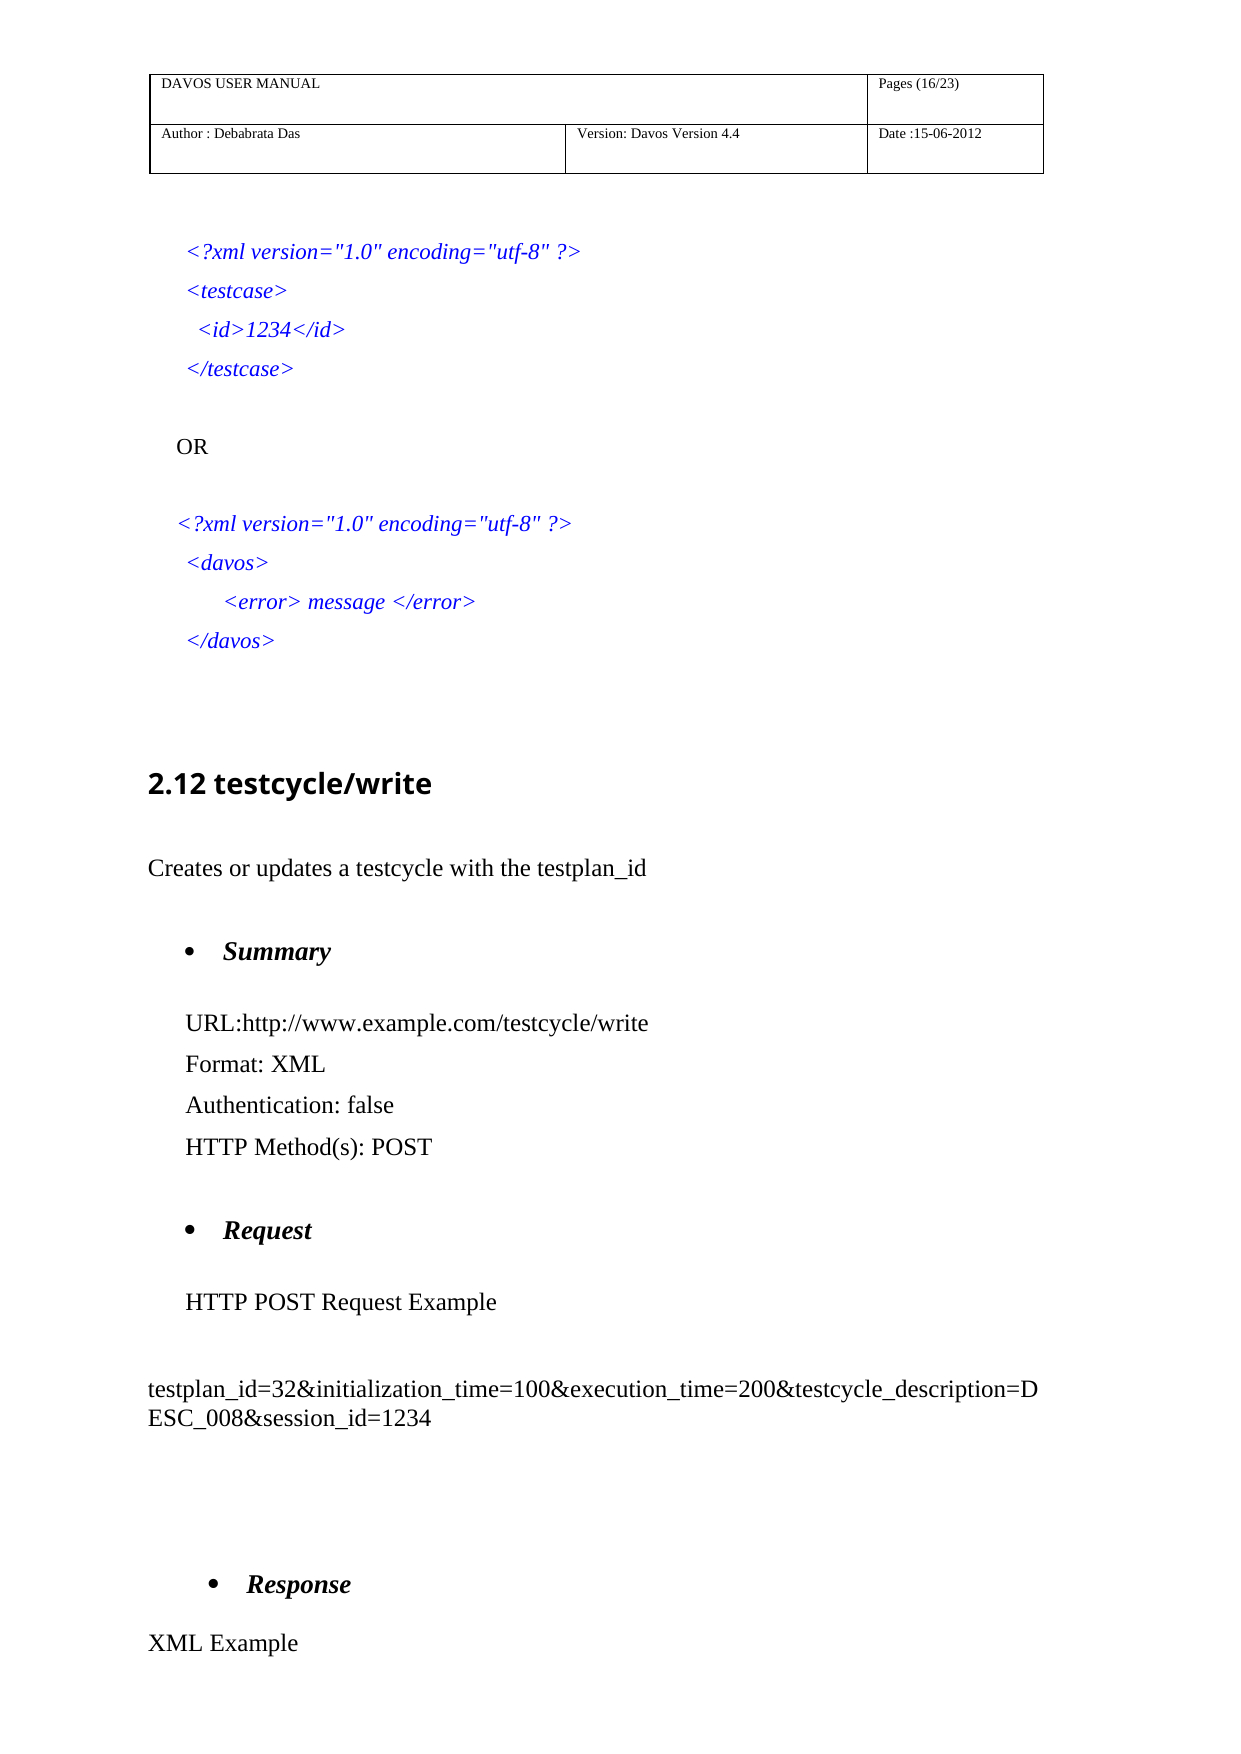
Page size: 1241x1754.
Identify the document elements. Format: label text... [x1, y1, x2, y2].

list Response [208, 1568, 1050, 1599]
text <testcase> [185, 277, 1050, 304]
text Authentication: false [148, 1090, 1050, 1119]
text testplan_id=32&initialization_time=100&execution_time=200&testcycle_description=DESC_008&session_id=1234 [148, 1374, 1050, 1431]
text HTTP Method(s): POST [148, 1132, 1050, 1160]
text Creates or updates a testcycle with the testplan_id [148, 853, 1050, 882]
text <error> message </error> [148, 588, 1050, 614]
text <?xml version="1.0" encoding="utf-8" ?> [148, 510, 1050, 537]
text Format: XML [148, 1049, 1050, 1078]
text <?xml version="1.0" encoding="utf-8" ?> [185, 238, 1050, 265]
list Summary [185, 936, 1050, 967]
text <id>1234</id> [185, 316, 1050, 342]
text </davos> [185, 627, 1050, 653]
text <davos> [148, 549, 1050, 576]
text HTTP POST Request Example [148, 1287, 1050, 1315]
text </testcase> [185, 355, 1050, 381]
text URL:http://www.example.com/testcycle/write [148, 1008, 1050, 1037]
text XML Example [148, 1628, 1050, 1656]
subtitle 2.12 testcycle/write [148, 763, 1050, 803]
list Request [185, 1214, 1050, 1245]
text OR [148, 433, 1050, 459]
